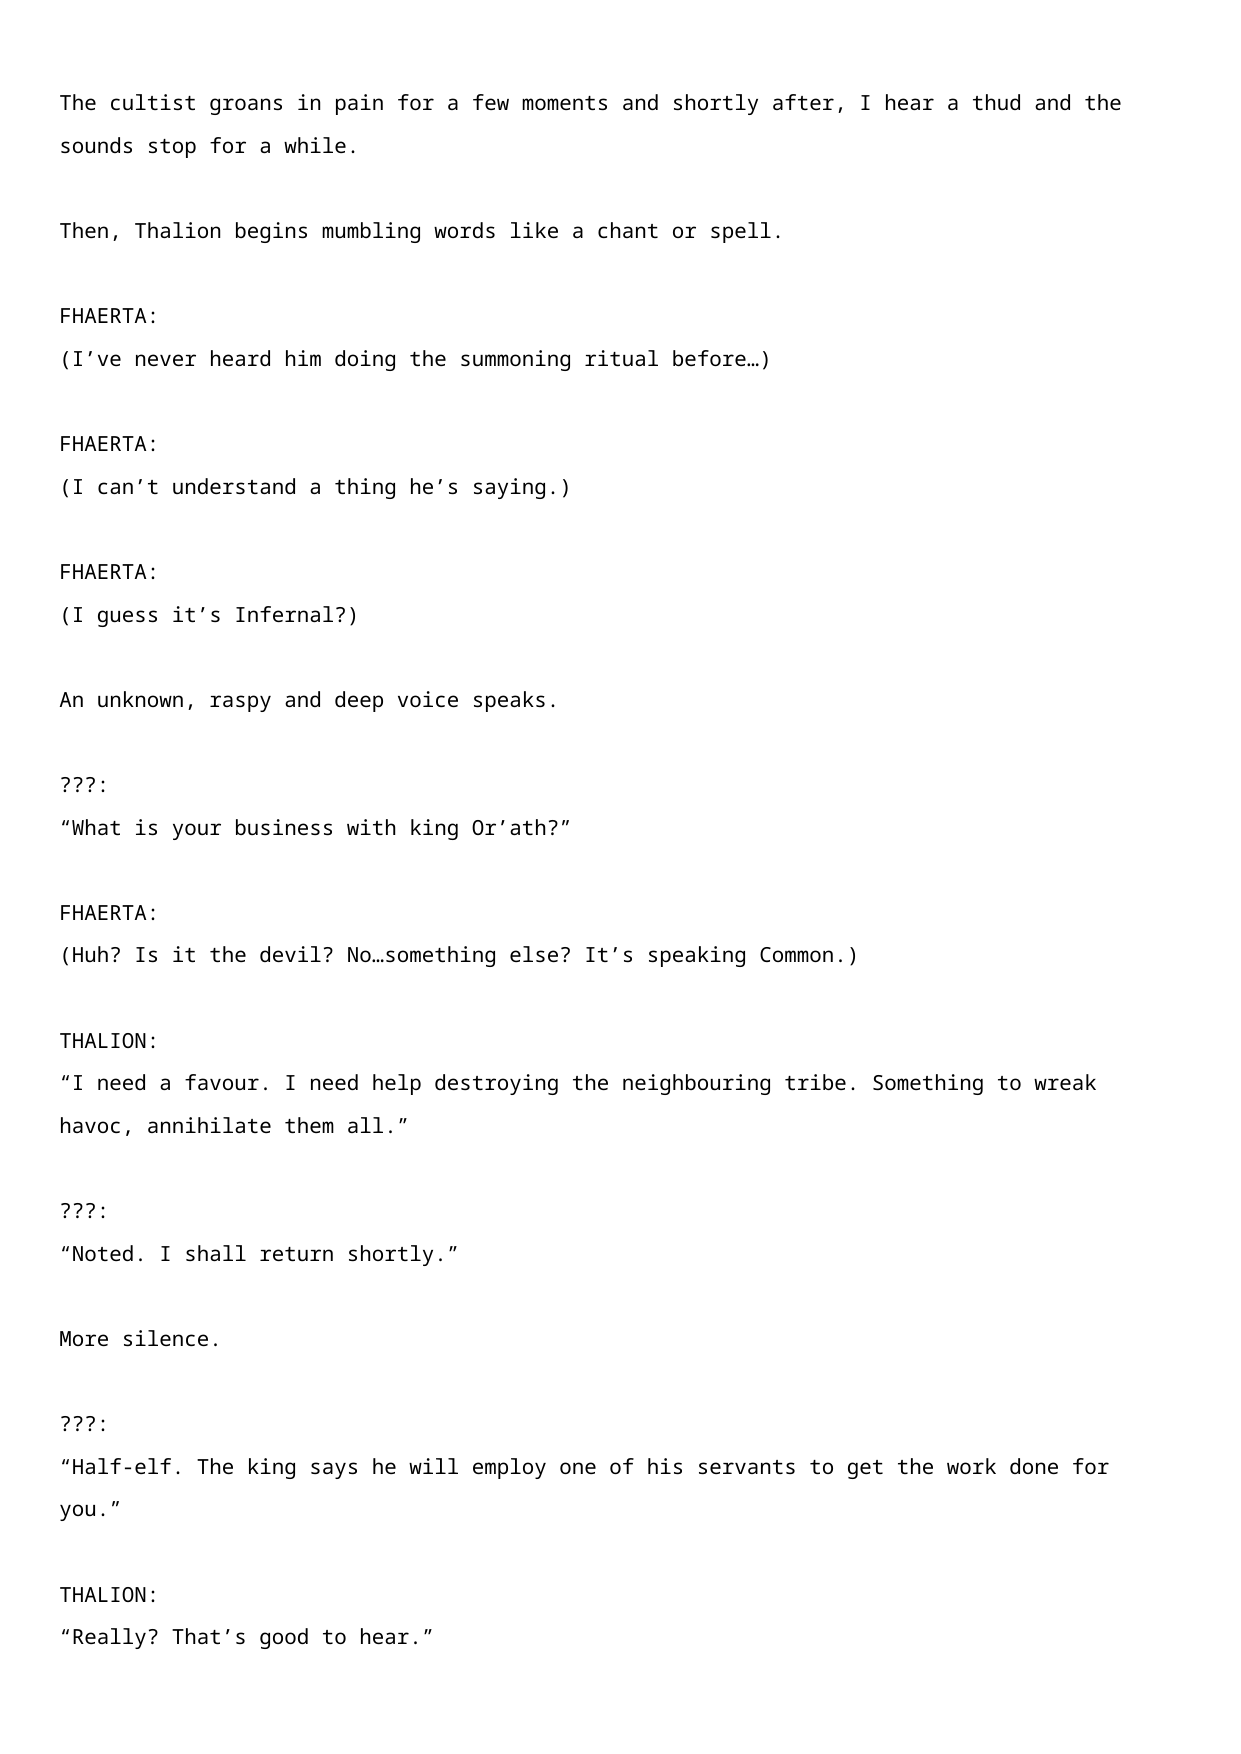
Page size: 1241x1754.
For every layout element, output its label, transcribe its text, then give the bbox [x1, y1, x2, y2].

text (Huh? Is it the devil? No…something else? It’s speaking Common.) [59, 941, 1181, 969]
text ???: [59, 1196, 1181, 1225]
text Then, Thalion begins mumbling words like a chant or spell. [59, 216, 1181, 245]
text FHAERTA: [59, 898, 1181, 926]
text THALION: [59, 1026, 1181, 1054]
text An unknown, raspy and deep voice speaks. [59, 685, 1181, 713]
text FHAERTA: [59, 557, 1181, 586]
text (I can’t understand a thing he’s saying.) [59, 472, 1181, 500]
text FHAERTA: [59, 429, 1181, 458]
text THALION: [59, 1580, 1181, 1608]
text (I’ve never heard him doing the summoning ritual before…) [59, 344, 1181, 373]
text “Noted. I shall return shortly.” [59, 1239, 1181, 1267]
text ???: [59, 1409, 1181, 1438]
text FHAERTA: [59, 302, 1181, 330]
text “I need a favour. I need help destroying the neighbouring tribe. Something to wreak havoc, annihilate them all.” [59, 1068, 1181, 1139]
text More silence. [59, 1324, 1181, 1352]
text “Half-elf. The king says he will employ one of his servants to get the work done for you.” [59, 1452, 1181, 1523]
text ???: [59, 770, 1181, 799]
text “What is your business with king Or’ath?” [59, 813, 1181, 841]
text (I guess it’s Infernal?) [59, 600, 1181, 628]
text “Really? That’s good to hear.” [59, 1622, 1181, 1651]
text The cultist groans in pain for a few moments and shortly after, I hear a thud and the sounds stop for a while. [59, 88, 1181, 159]
